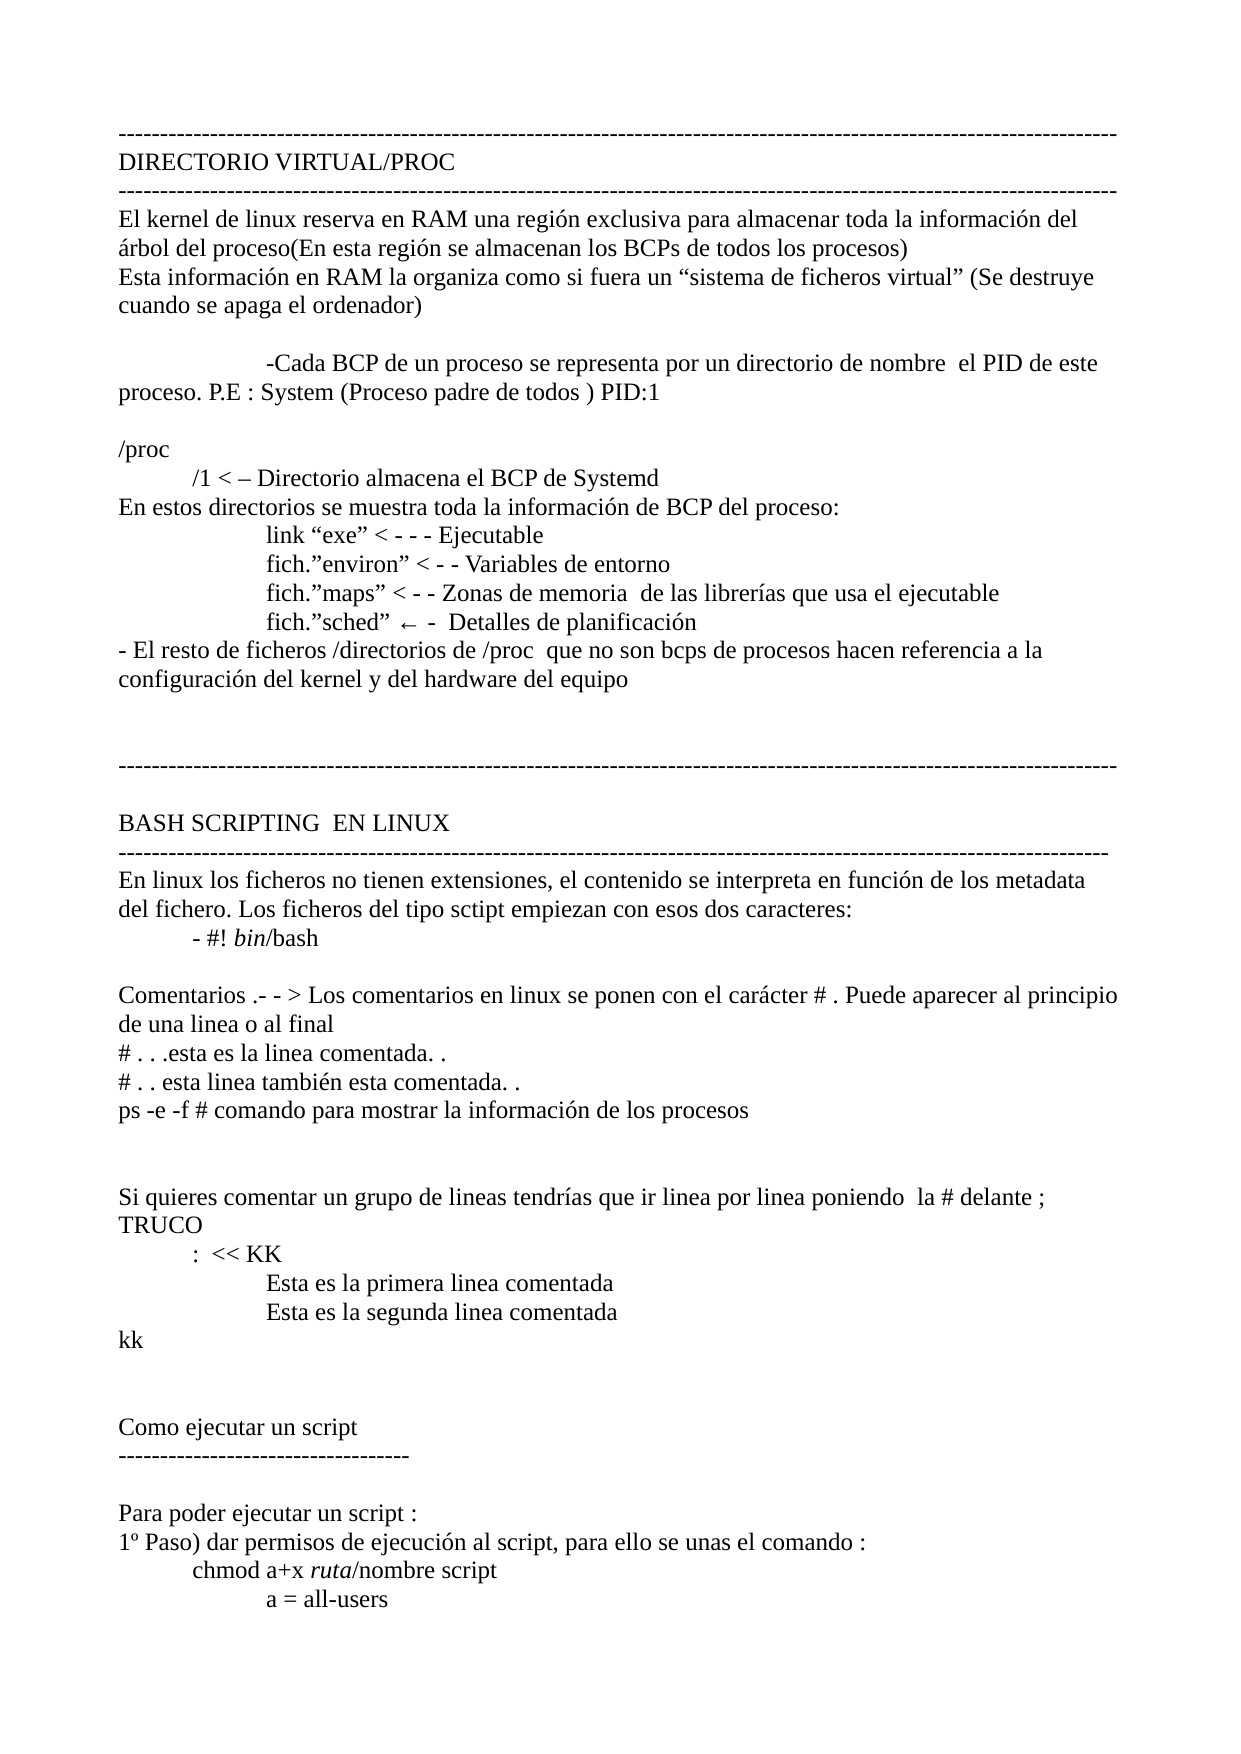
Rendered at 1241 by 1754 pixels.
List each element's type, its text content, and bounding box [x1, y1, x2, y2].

text ------------------------------------------------------------------------------------------------------------------------ [118, 176, 1122, 204]
text - El resto de ficheros /directorios de /proc que no son bcps de procesos hacen referencia a la configuración del kernel y del hardware del equipo [118, 636, 1122, 693]
text ------------------------------------------------------------------------------------------------------------------------ [118, 118, 1122, 147]
text Para poder ejecutar un script : [118, 1498, 1122, 1527]
text Esta es la segunda linea comentada [118, 1297, 1122, 1326]
text # . . esta linea también esta comentada. . [118, 1067, 1122, 1096]
text Comentarios .- - > Los comentarios en linux se ponen con el carácter # . Puede aparecer al principio de una linea o al final [118, 981, 1122, 1038]
text chmod a+x ruta/nombre script [118, 1556, 1122, 1584]
text BASH SCRIPTING EN LINUX [118, 808, 1122, 837]
text : << KK [118, 1239, 1122, 1268]
text # . . .esta es la linea comentada. . [118, 1038, 1122, 1067]
text El kernel de linux reserva en RAM una región exclusiva para almacenar toda la información del árbol del proceso(En esta región se almacenan los BCPs de todos los procesos) [118, 204, 1122, 262]
text -Cada BCP de un proceso se representa por un directorio de nombre el PID de este proceso. P.E : System (Proceso padre de todos ) PID:1 [118, 348, 1122, 406]
text ------------------------------------------------------------------------------------------------------------------------ [118, 751, 1122, 779]
text Como ejecutar un script [118, 1412, 1122, 1441]
text a = all-users [118, 1584, 1122, 1613]
text link “exe” < - - - Ejecutable [118, 521, 1122, 549]
text En estos directorios se muestra toda la información de BCP del proceso: [118, 492, 1122, 521]
text Esta es la primera linea comentada [118, 1268, 1122, 1297]
text ----------------------------------------------------------------------------------------------------------------------- [118, 837, 1122, 866]
text Si quieres comentar un grupo de lineas tendrías que ir linea por linea poniendo la # delante ; TRUCO [118, 1182, 1122, 1239]
text Esta información en RAM la organiza como si fuera un “sistema de ficheros virtual” (Se destruye cuando se apaga el ordenador) [118, 262, 1122, 319]
text fich.”maps” < - - Zonas de memoria de las librerías que usa el ejecutable [118, 578, 1122, 607]
text ----------------------------------- [118, 1441, 1122, 1469]
text ps -e -f # comando para mostrar la información de los procesos [118, 1096, 1122, 1124]
text kk [118, 1326, 1122, 1354]
text /proc [118, 434, 1122, 463]
text 1º Paso) dar permisos de ejecución al script, para ello se unas el comando : [118, 1527, 1122, 1556]
text - #! bin/bash [118, 923, 1122, 952]
text /1 < – Directorio almacena el BCP de Systemd [118, 463, 1122, 492]
text fich.”environ” < - - Variables de entorno [118, 549, 1122, 578]
text fich.”sched” ← - Detalles de planificación [118, 607, 1122, 636]
text En linux los ficheros no tienen extensiones, el contenido se interpreta en función de los metadata del fichero. Los ficheros del tipo sctipt empiezan con esos dos caracteres: [118, 866, 1122, 923]
text DIRECTORIO VIRTUAL/PROC [118, 147, 1122, 176]
